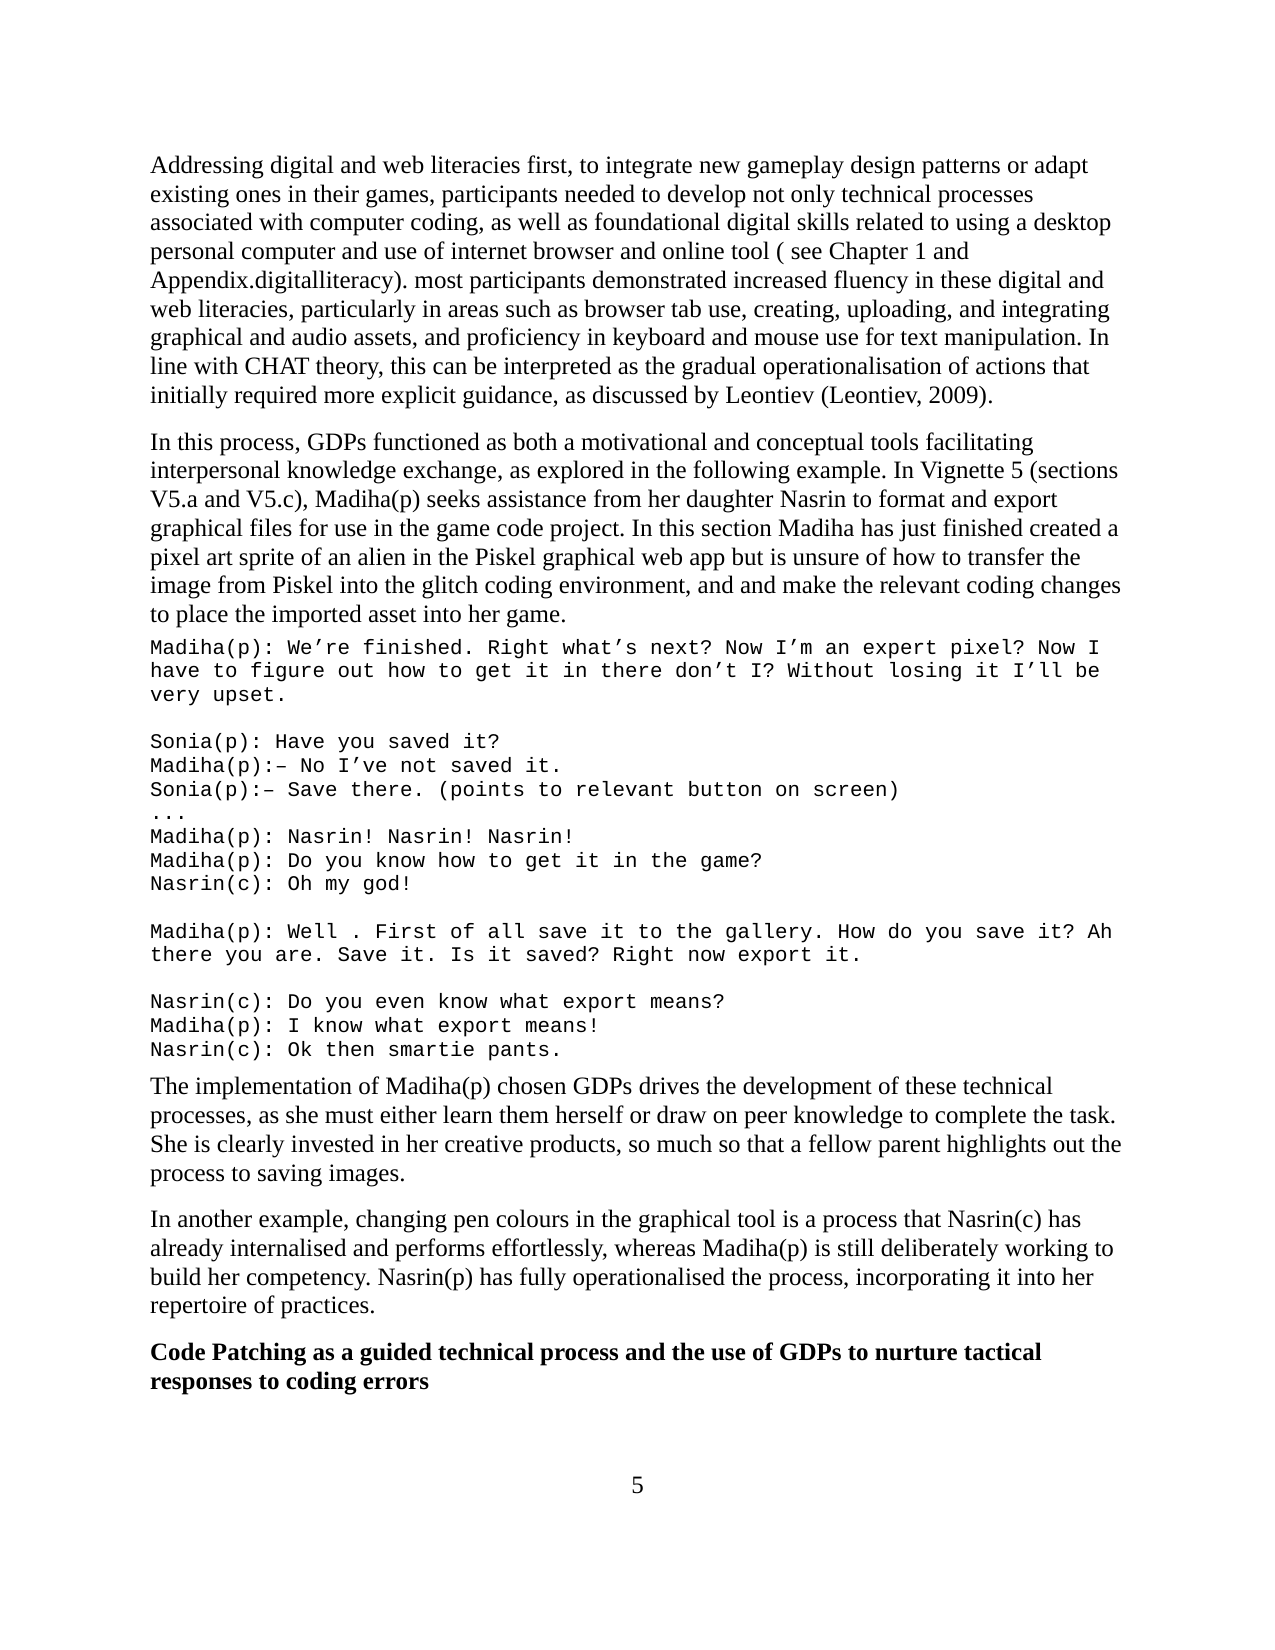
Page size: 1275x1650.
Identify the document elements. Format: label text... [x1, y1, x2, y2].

text Madiha(p): Do you know how to get it in the game? [150, 850, 1125, 873]
text ... [150, 802, 1125, 826]
text Code Patching as a guided technical process and the use of GDPs to nurture tactical responses to coding errors [150, 1337, 1125, 1395]
text Madiha(p): We’re finished. Right what’s next? Now I’m an expert pixel? Now I have to figure out how to get it in there don’t I? Without losing it I’ll be very upset. [150, 637, 1125, 708]
text Nasrin(c): Ok then smartie pants. [150, 1039, 1125, 1062]
text Madiha(p):– No I’ve not saved it. [150, 755, 1125, 779]
text Madiha(p): Nasrin! Nasrin! Nasrin! [150, 826, 1125, 850]
text Nasrin(c): Do you even know what export means? [150, 992, 1125, 1015]
text Sonia(p):– Save there. (points to relevant button on screen) [150, 779, 1125, 802]
text Madiha(p): I know what export means! [150, 1015, 1125, 1039]
text In another example, changing pen colours in the graphical tool is a process that Nasrin(c) has already internalised and performs effortlessly, whereas Madiha(p) is still deliberately working to build her competency. Nasrin(p) has fully operationalised the process, incorporating it into her repertoire of practices. [150, 1204, 1125, 1319]
text The implementation of Madiha(p) chosen GDPs drives the development of these technical processes, as she must either learn them herself or draw on peer knowledge to complete the task. She is clearly invested in her creative products, so much so that a fellow parent highlights out the process to saving images. [150, 1071, 1125, 1186]
text Addressing digital and web literacies first, to integrate new gameplay design patterns or adapt existing ones in their games, participants needed to develop not only technical processes associated with computer coding, as well as foundational digital skills related to using a desktop personal computer and use of internet browser and online tool ( see Chapter 1 and Appendix.digitalliteracy). most participants demonstrated increased fluency in these digital and web literacies, particularly in areas such as browser tab use, creating, uploading, and integrating graphical and audio assets, and proficiency in keyboard and mouse use for text manipulation. In line with CHAT theory, this can be interpreted as the gradual operationalisation of actions that initially required more explicit guidance, as discussed by Leontiev (Leontiev, 2009). [150, 150, 1125, 409]
text Madiha(p): Well . First of all save it to the gallery. How do you save it? Ah there you are. Save it. Is it saved? Right now export it. [150, 921, 1125, 968]
text Nasrin(c): Oh my god! [150, 873, 1125, 897]
text Sonia(p): Have you saved it? [150, 731, 1125, 755]
text In this process, GDPs functioned as both a motivational and conceptual tools facilitating interpersonal knowledge exchange, as explored in the following example. In Vignette 5 (sections V5.a and V5.c), Madiha(p) seeks assistance from her daughter Nasrin to format and export graphical files for use in the game code project. In this section Madiha has just finished created a pixel art sprite of an alien in the Piskel graphical web app but is unsure of how to transfer the image from Piskel into the glitch coding environment, and and make the relevant coding changes to place the imported asset into her game. [150, 427, 1125, 628]
